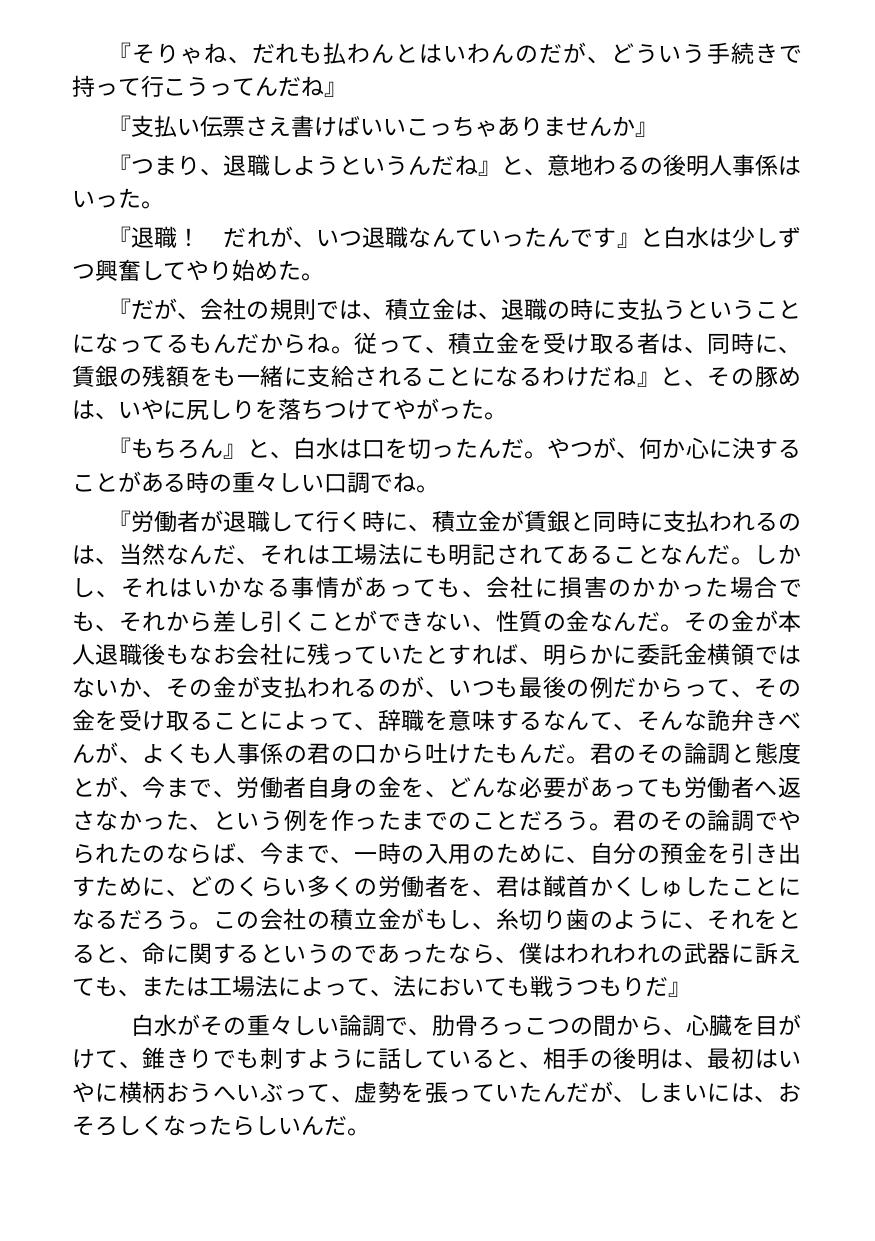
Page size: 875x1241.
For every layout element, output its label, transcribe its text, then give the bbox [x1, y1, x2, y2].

text 『退職！ だれが、いつ退職なんていったんです』と白水は少しずつ興奮してやり始めた。 [72, 220, 802, 286]
text 白水がその重々しい論調で、肋骨ろっこつの間から、心臓を目がけて、錐きりでも刺すように話していると、相手の後明は、最初はいやに横柄おうへいぶって、虚勢を張っていたんだが、しまいには、おそろしくなったらしいんだ。 [72, 1008, 802, 1141]
text 『支払い伝票さえ書けばいいこっちゃありませんか』 [72, 108, 802, 142]
text 『つまり、退職しようというんだね』と、意地わるの後明人事係はいった。 [72, 148, 802, 214]
text 『労働者が退職して行く時に、積立金が賃銀と同時に支払われるのは、当然なんだ、それは工場法にも明記されてあることなんだ。しかし、それはいかなる事情があっても、会社に損害のかかった場合でも、それから差し引くことができない、性質の金なんだ。その金が本人退職後もなお会社に残っていたとすれば、明らかに委託金横領ではないか、その金が支払われるのが、いつも最後の例だからって、その金を受け取ることによって、辞職を意味するなんて、そんな詭弁きべんが、よくも人事係の君の口から吐けたもんだ。君のその論調と態度とが、今まで、労働者自身の金を、どんな必要があっても労働者へ返さなかった、という例を作ったまでのことだろう。君のその論調でやられたのならば、今まで、一時の入用のために、自分の預金を引き出すために、どのくらい多くの労働者を、君は馘首かくしゅしたことになるだろう。この会社の積立金がもし、糸切り歯のように、それをとると、命に関するというのであったなら、僕はわれわれの武器に訴えても、または工場法によって、法においても戦うつもりだ』 [72, 504, 802, 1002]
text 『だが、会社の規則では、積立金は、退職の時に支払うということになってるもんだからね。従って、積立金を受け取る者は、同時に、賃銀の残額をも一緒に支給されることになるわけだね』と、その豚めは、いやに尻しりを落ちつけてやがった。 [72, 292, 802, 425]
text 『もちろん』と、白水は口を切ったんだ。やつが、何か心に決することがある時の重々しい口調でね。 [72, 431, 802, 498]
text 『そりゃね、だれも払わんとはいわんのだが、どういう手続きで持って行こうってんだね』 [72, 36, 802, 102]
